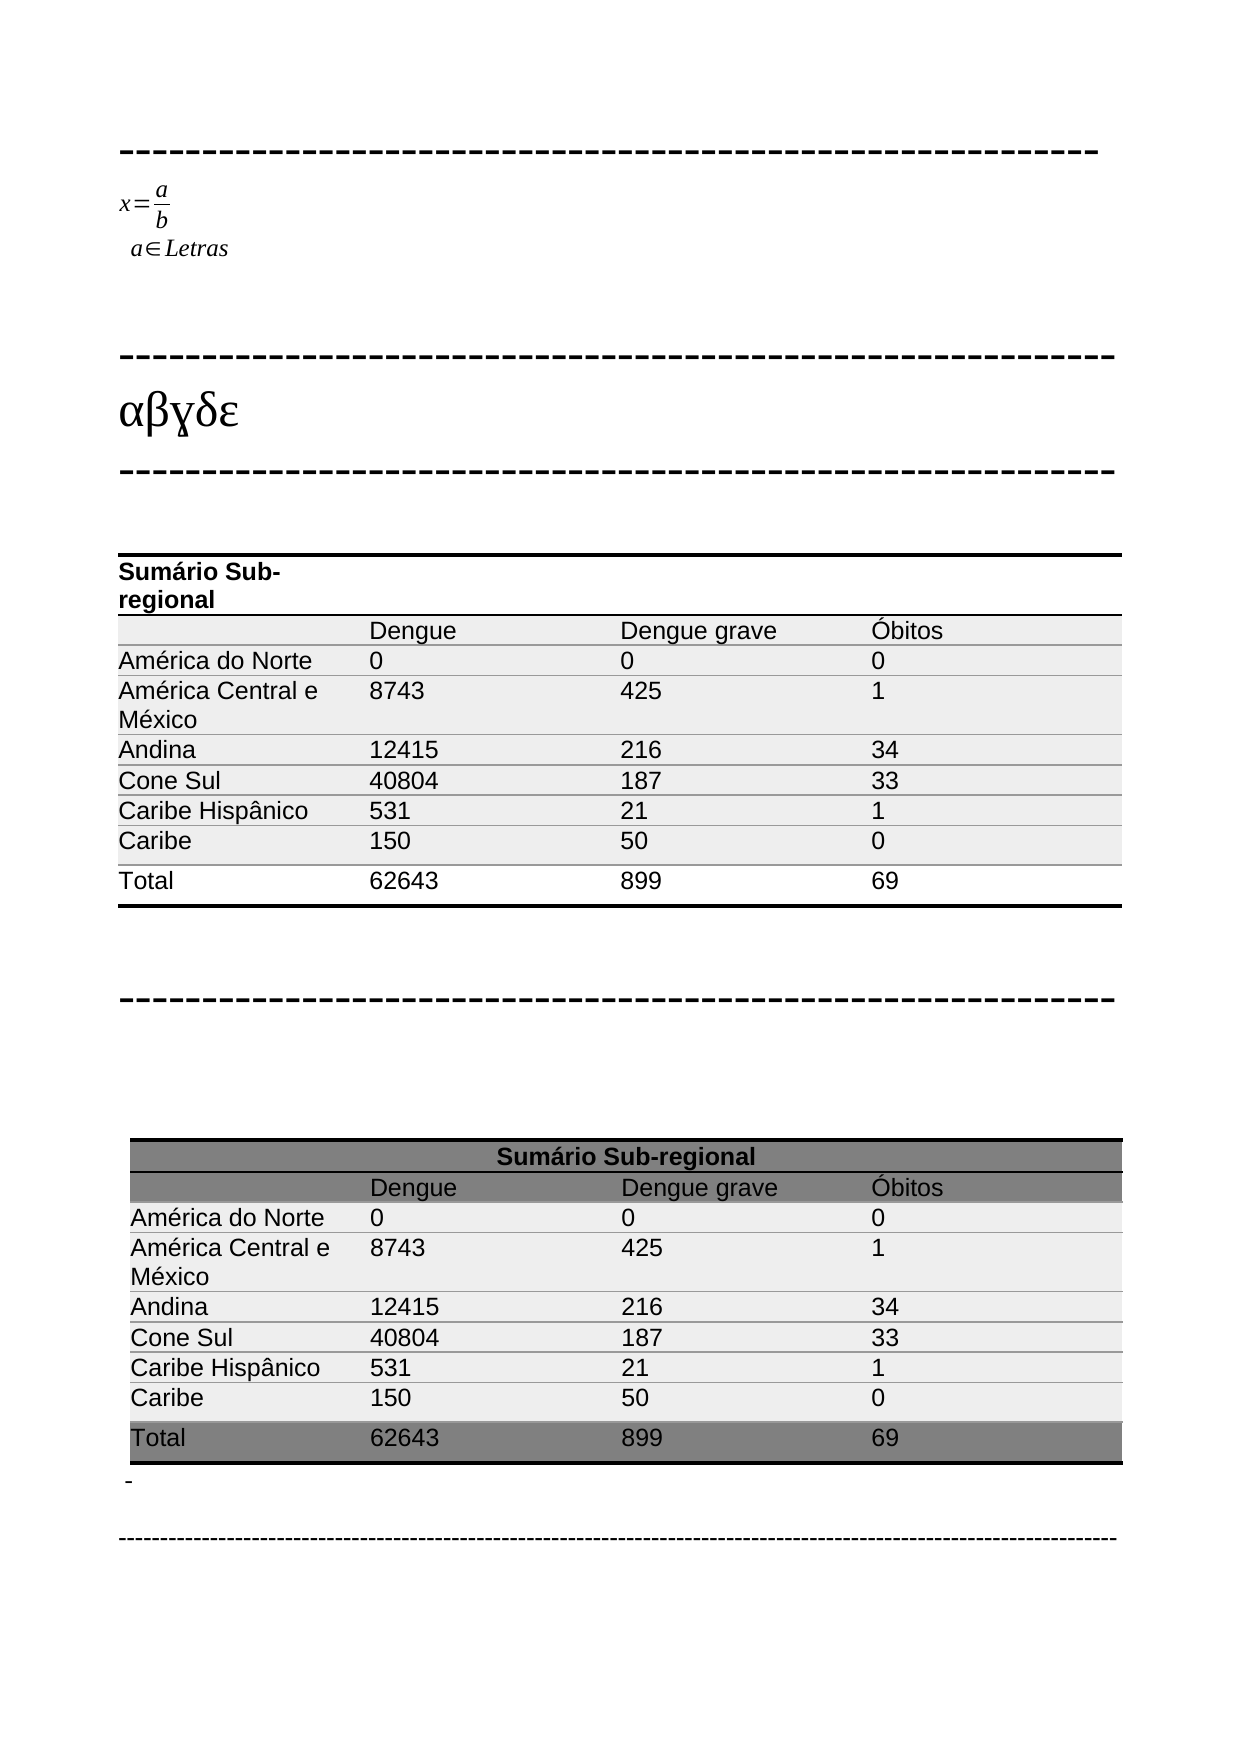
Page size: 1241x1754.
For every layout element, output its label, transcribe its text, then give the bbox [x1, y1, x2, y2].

table_cell 899 [620, 866, 871, 904]
table_cell 150 [369, 826, 620, 864]
table_cell Andina [130, 1292, 370, 1321]
table_cell 531 [369, 796, 620, 825]
table_cell Óbitos [871, 616, 1122, 644]
table_cell América Central e México [130, 1233, 370, 1291]
table_header Sumário Sub-regional [130, 1142, 1122, 1171]
table_cell 69 [871, 1423, 1122, 1461]
table_cell 0 [871, 826, 1122, 864]
table_cell 8743 [370, 1233, 621, 1291]
table_cell 1 [871, 676, 1122, 734]
table_cell Dengue grave [620, 616, 871, 644]
table_cell 50 [621, 1383, 871, 1421]
table_cell América do Norte [118, 646, 369, 675]
text ------------------------------------------------------------ [118, 966, 1122, 1023]
table_cell 21 [620, 796, 871, 825]
text ------------------------------------------------------------ [118, 322, 1122, 380]
table_cell 50 [620, 826, 871, 864]
table_cell 425 [620, 676, 871, 734]
table_cell 1 [871, 1233, 1122, 1291]
table_cell Dengue [370, 1173, 621, 1201]
table_cell Cone Sul [118, 766, 369, 794]
table_cell Caribe [130, 1383, 370, 1421]
table_cell 0 [871, 1203, 1122, 1232]
table_cell 34 [871, 1292, 1122, 1321]
table_cell 69 [871, 866, 1122, 904]
table_cell [130, 1173, 370, 1201]
table_cell 1 [871, 796, 1122, 825]
table_cell 12415 [369, 735, 620, 764]
table_cell Caribe [118, 826, 369, 864]
table_cell 33 [871, 766, 1122, 794]
table_header [369, 557, 620, 614]
table_cell 62643 [370, 1423, 621, 1461]
table_cell 1 [871, 1353, 1122, 1382]
table_cell Dengue [369, 616, 620, 644]
table_cell 8743 [369, 676, 620, 734]
table_header Sumário Sub-regional [118, 557, 369, 614]
table_cell [118, 616, 369, 644]
table_cell Cone Sul [130, 1323, 370, 1351]
table_cell 21 [621, 1353, 871, 1382]
table_cell Total [130, 1423, 370, 1461]
text αβɣδε [118, 380, 1122, 437]
text ------------------------------------------------------------ [118, 437, 1122, 495]
table_cell Caribe Hispânico [118, 796, 369, 825]
table_header [871, 557, 1122, 614]
table_cell 0 [621, 1203, 871, 1232]
table_cell América do Norte [130, 1203, 370, 1232]
table_cell 62643 [369, 866, 620, 904]
table_cell 0 [370, 1203, 621, 1232]
table_cell 150 [370, 1383, 621, 1421]
text ----------------------------------------------------------- [118, 118, 1122, 176]
table_cell 0 [620, 646, 871, 675]
table_cell Andina [118, 735, 369, 764]
table_header [620, 557, 871, 614]
table_cell 40804 [369, 766, 620, 794]
table_cell Dengue grave [621, 1173, 871, 1201]
table_cell 187 [620, 766, 871, 794]
text ------------------------------------------------------------------------------------------------------------------------ [118, 1522, 1122, 1551]
table_cell 531 [370, 1353, 621, 1382]
table_cell 216 [621, 1292, 871, 1321]
table_cell Caribe Hispânico [130, 1353, 370, 1382]
table_cell 0 [369, 646, 620, 675]
table_cell Óbitos [871, 1173, 1122, 1201]
table_cell América Central e México [118, 676, 369, 734]
table_cell 12415 [370, 1292, 621, 1321]
table_cell 40804 [370, 1323, 621, 1351]
table_cell 0 [871, 646, 1122, 675]
text - [118, 1465, 1122, 1494]
table_cell 216 [620, 735, 871, 764]
table_cell Total [118, 866, 369, 904]
table_cell 899 [621, 1423, 871, 1461]
table_cell 34 [871, 735, 1122, 764]
table_cell 33 [871, 1323, 1122, 1351]
table_cell 187 [621, 1323, 871, 1351]
table_cell 0 [871, 1383, 1122, 1421]
table_cell 425 [621, 1233, 871, 1291]
